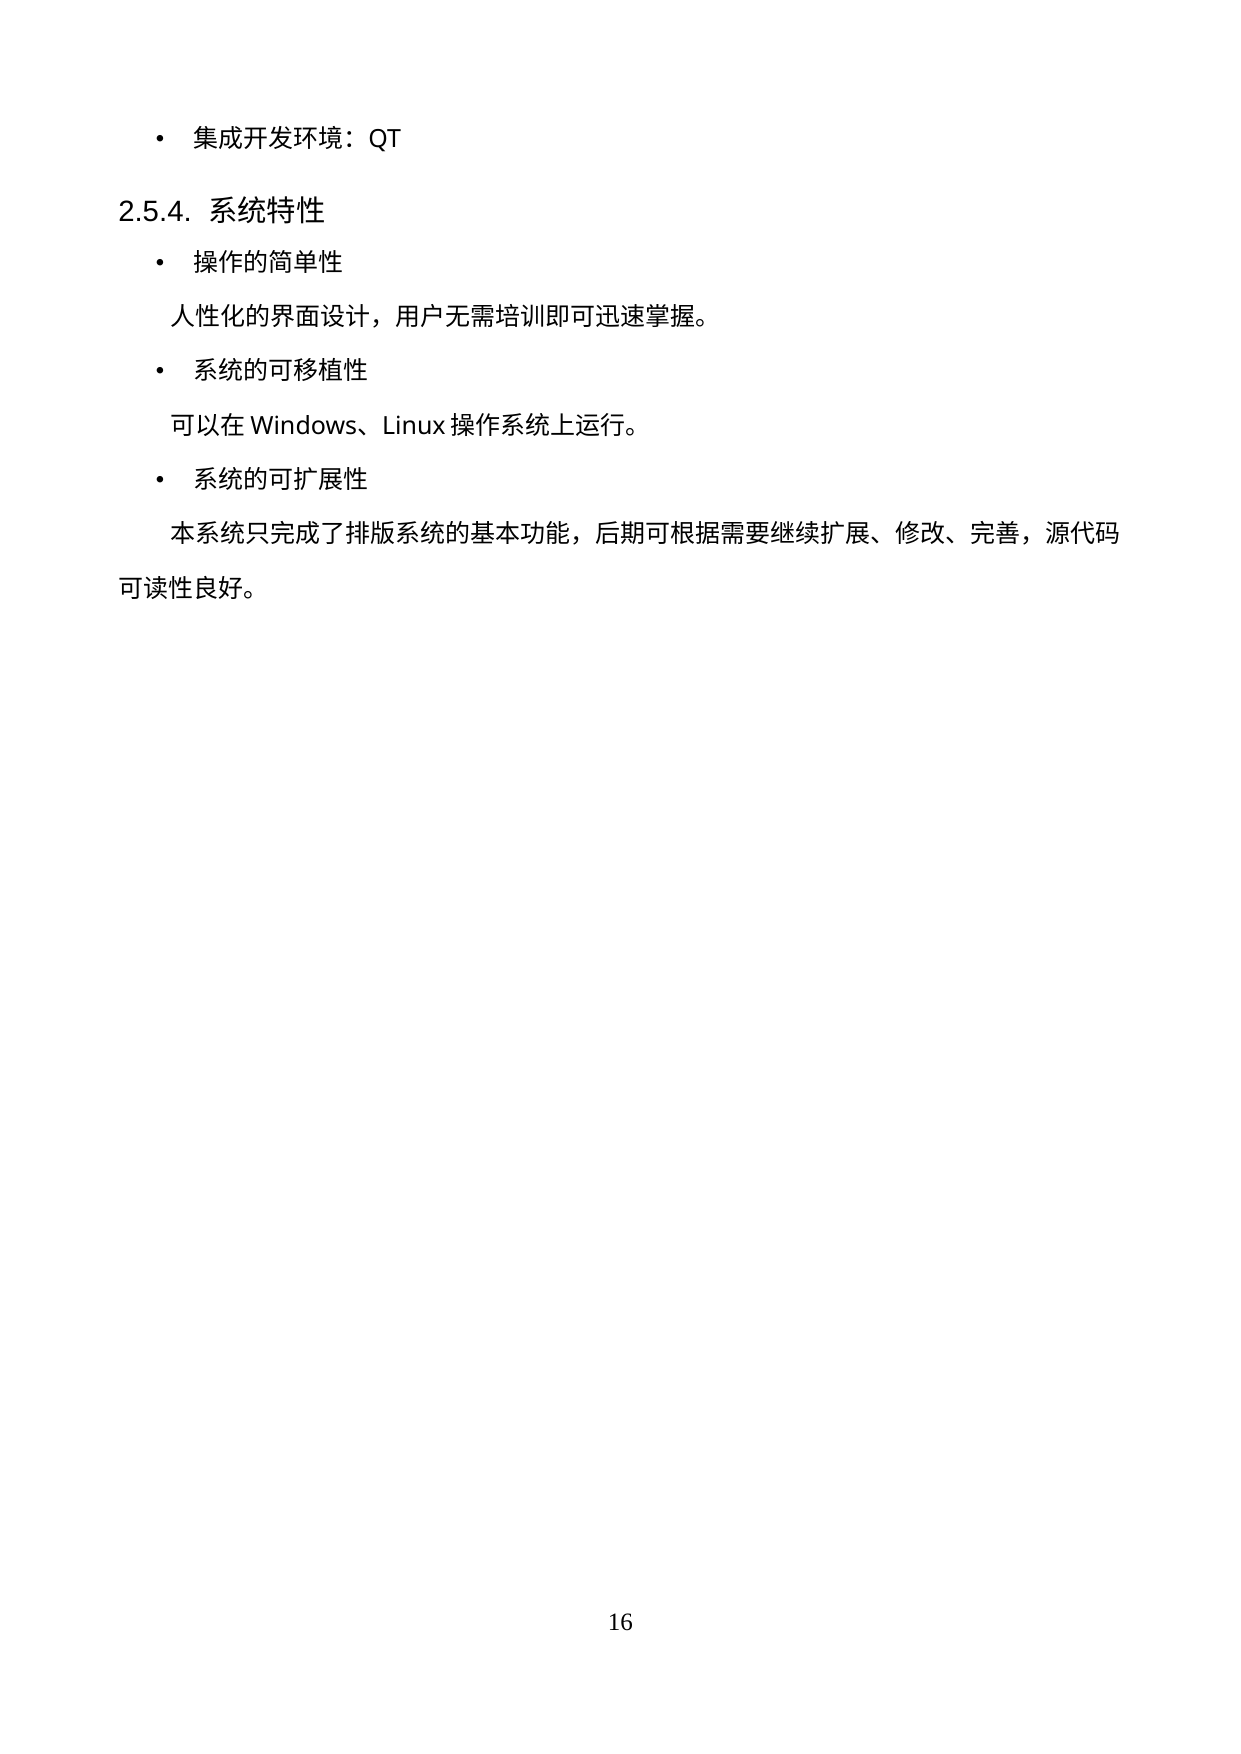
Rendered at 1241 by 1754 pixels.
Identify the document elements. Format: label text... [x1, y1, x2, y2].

list 操作的简单性 [156, 242, 1122, 278]
list 系统的可移植性 [156, 351, 1122, 387]
list 系统的可扩展性 [156, 459, 1122, 496]
subtitle 2.5.4. 系统特性 [118, 187, 1122, 229]
text 人性化的界面设计，用户无需培训即可迅速掌握。 [118, 296, 1122, 333]
list 集成开发环境：QT [156, 118, 1122, 154]
text 本系统只完成了排版系统的基本功能，后期可根据需要继续扩展、修改、完善，源代码可读性良好。 [118, 514, 1122, 604]
text 可以在Windows、Linux操作系统上运行。 [118, 405, 1122, 441]
